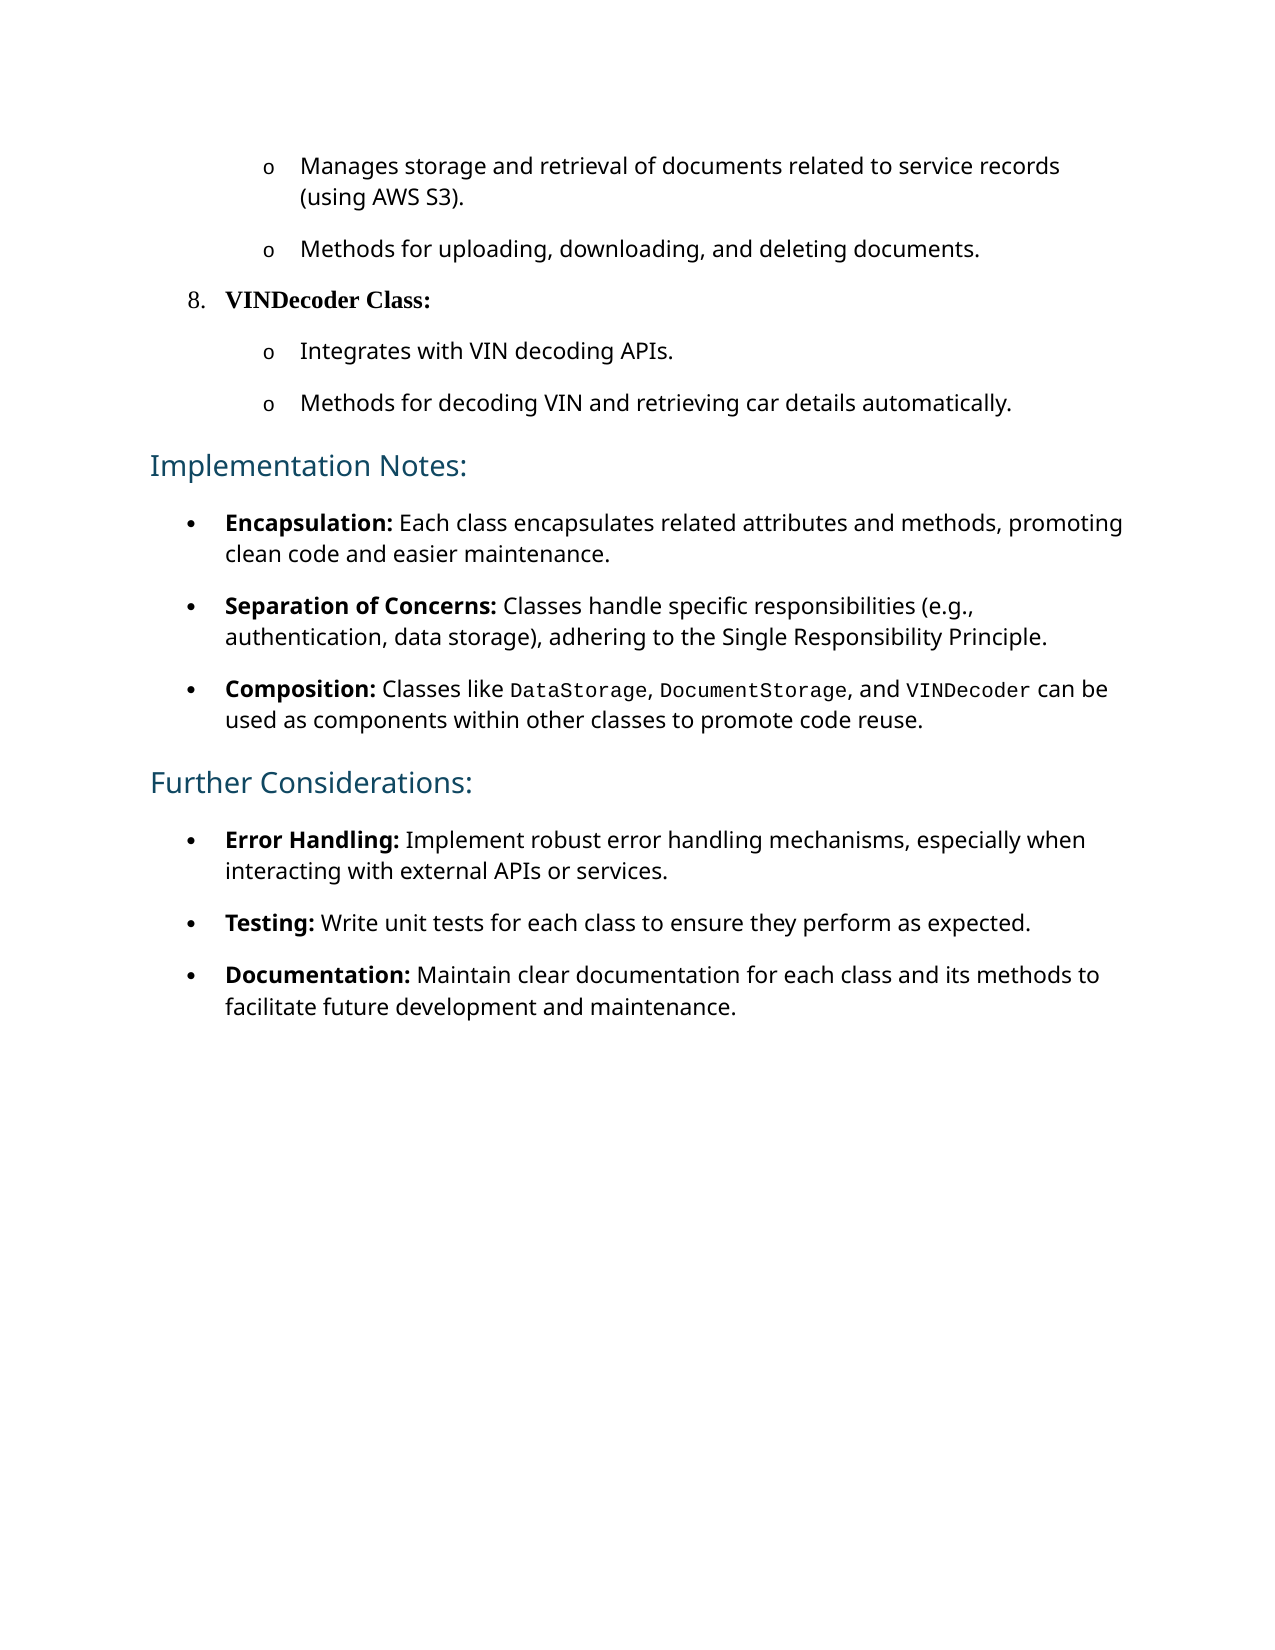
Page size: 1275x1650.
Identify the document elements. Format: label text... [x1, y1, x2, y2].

list Separation of Concerns: Classes handle specific responsibilities (e.g., authentication, data storage), adhering to the Single Responsibility Principle. [187, 590, 1125, 652]
list Manages storage and retrieval of documents related to service records (using AWS S3). [262, 150, 1125, 212]
list Methods for decoding VIN and retrieving car details automatically. [262, 387, 1125, 418]
list Composition: Classes like DataStorage, DocumentStorage, and VINDecoder can be used as components within other classes to promote code reuse. [187, 673, 1125, 736]
subtitle Further Considerations: [150, 763, 1125, 802]
list VINDecoder Class: [187, 285, 1125, 314]
list Integrates with VIN decoding APIs. [262, 335, 1125, 366]
list Documentation: Maintain clear documentation for each class and its methods to facilitate future development and maintenance. [187, 959, 1125, 1022]
list Testing: Write unit tests for each class to ensure they perform as expected. [187, 907, 1125, 938]
subtitle Implementation Notes: [150, 445, 1125, 485]
list Methods for uploading, downloading, and deleting documents. [262, 233, 1125, 264]
list Error Handling: Implement robust error handling mechanisms, especially when interacting with external APIs or services. [187, 824, 1125, 886]
list Encapsulation: Each class encapsulates related attributes and methods, promoting clean code and easier maintenance. [187, 507, 1125, 569]
